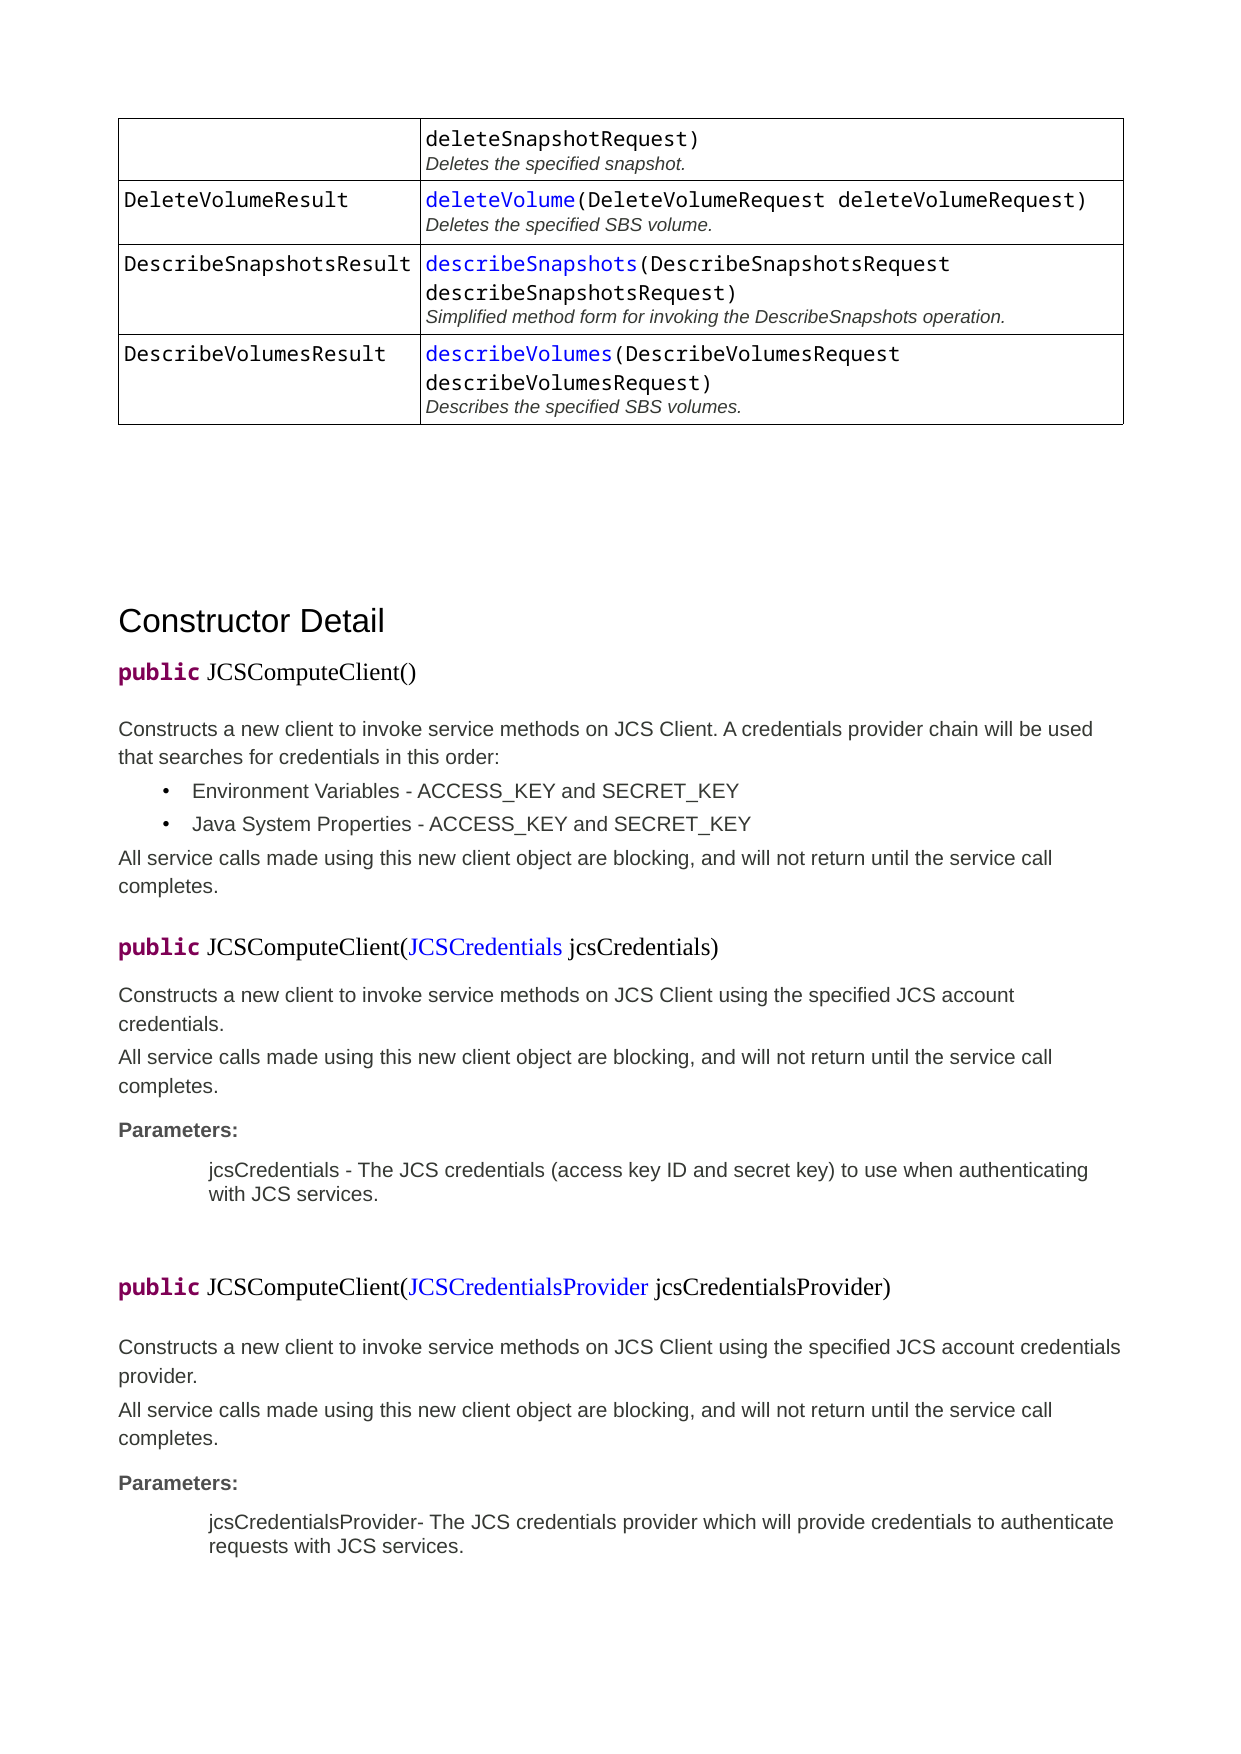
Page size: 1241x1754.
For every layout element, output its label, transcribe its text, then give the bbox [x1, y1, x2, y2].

list jcsCredentialsProvider- The JCS credentials provider which will provide credentials to authenticate requests with JCS services. [208, 1510, 1122, 1558]
text public JCSComputeClient() [118, 656, 1122, 687]
text All service calls made using this new client object are blocking, and will not return until the service call completes. [118, 1045, 1122, 1098]
text public JCSComputeClient(JCSCredentials jcsCredentials) [118, 903, 1122, 962]
subtitle Constructor Detail [118, 602, 1122, 640]
text Constructs a new client to invoke service methods on JCS Client using the specified JCS account credentials. [118, 983, 1122, 1036]
table_cell deleteVolume(DeleteVolumeRequest deleteVolumeRequest) Deletes the specified SBS volume. [421, 181, 1123, 244]
list Java System Properties - ACCESS_KEY and SECRET_KEY [162, 812, 1122, 836]
table_cell DescribeSnapshotsResult [119, 245, 420, 334]
table_cell [119, 119, 420, 180]
text Constructs a new client to invoke service methods on JCS Client. A credentials provider chain will be used that searches for credentials in this order: [118, 716, 1122, 769]
text All service calls made using this new client object are blocking, and will not return until the service call completes. [118, 1397, 1122, 1450]
table_cell DeleteVolumeResult [119, 181, 420, 244]
text public JCSComputeClient(JCSCredentialsProvider jcsCredentialsProvider) [118, 1271, 1122, 1302]
table_cell describeSnapshots(DescribeSnapshotsRequest describeSnapshotsRequest) Simplified method form for invoking the DescribeSnapshots operation. [421, 245, 1123, 334]
list jcsCredentials - The JCS credentials (access key ID and secret key) to use when authenticating with JCS services. [208, 1158, 1122, 1206]
subtitle Parameters: [118, 1118, 1122, 1142]
subtitle Parameters: [118, 1471, 1122, 1494]
table_cell deleteSnapshotRequest) Deletes the specified snapshot. [421, 119, 1123, 180]
text Constructs a new client to invoke service methods on JCS Client using the specified JCS account credentials provider. [118, 1335, 1122, 1388]
list Environment Variables - ACCESS_KEY and SECRET_KEY [162, 778, 1122, 803]
table_cell describeVolumes(DescribeVolumesRequest describeVolumesRequest) Describes the specified SBS volumes. [421, 335, 1123, 424]
text All service calls made using this new client object are blocking, and will not return until the service call completes. [118, 846, 1122, 898]
table_cell DescribeVolumesResult [119, 335, 420, 424]
